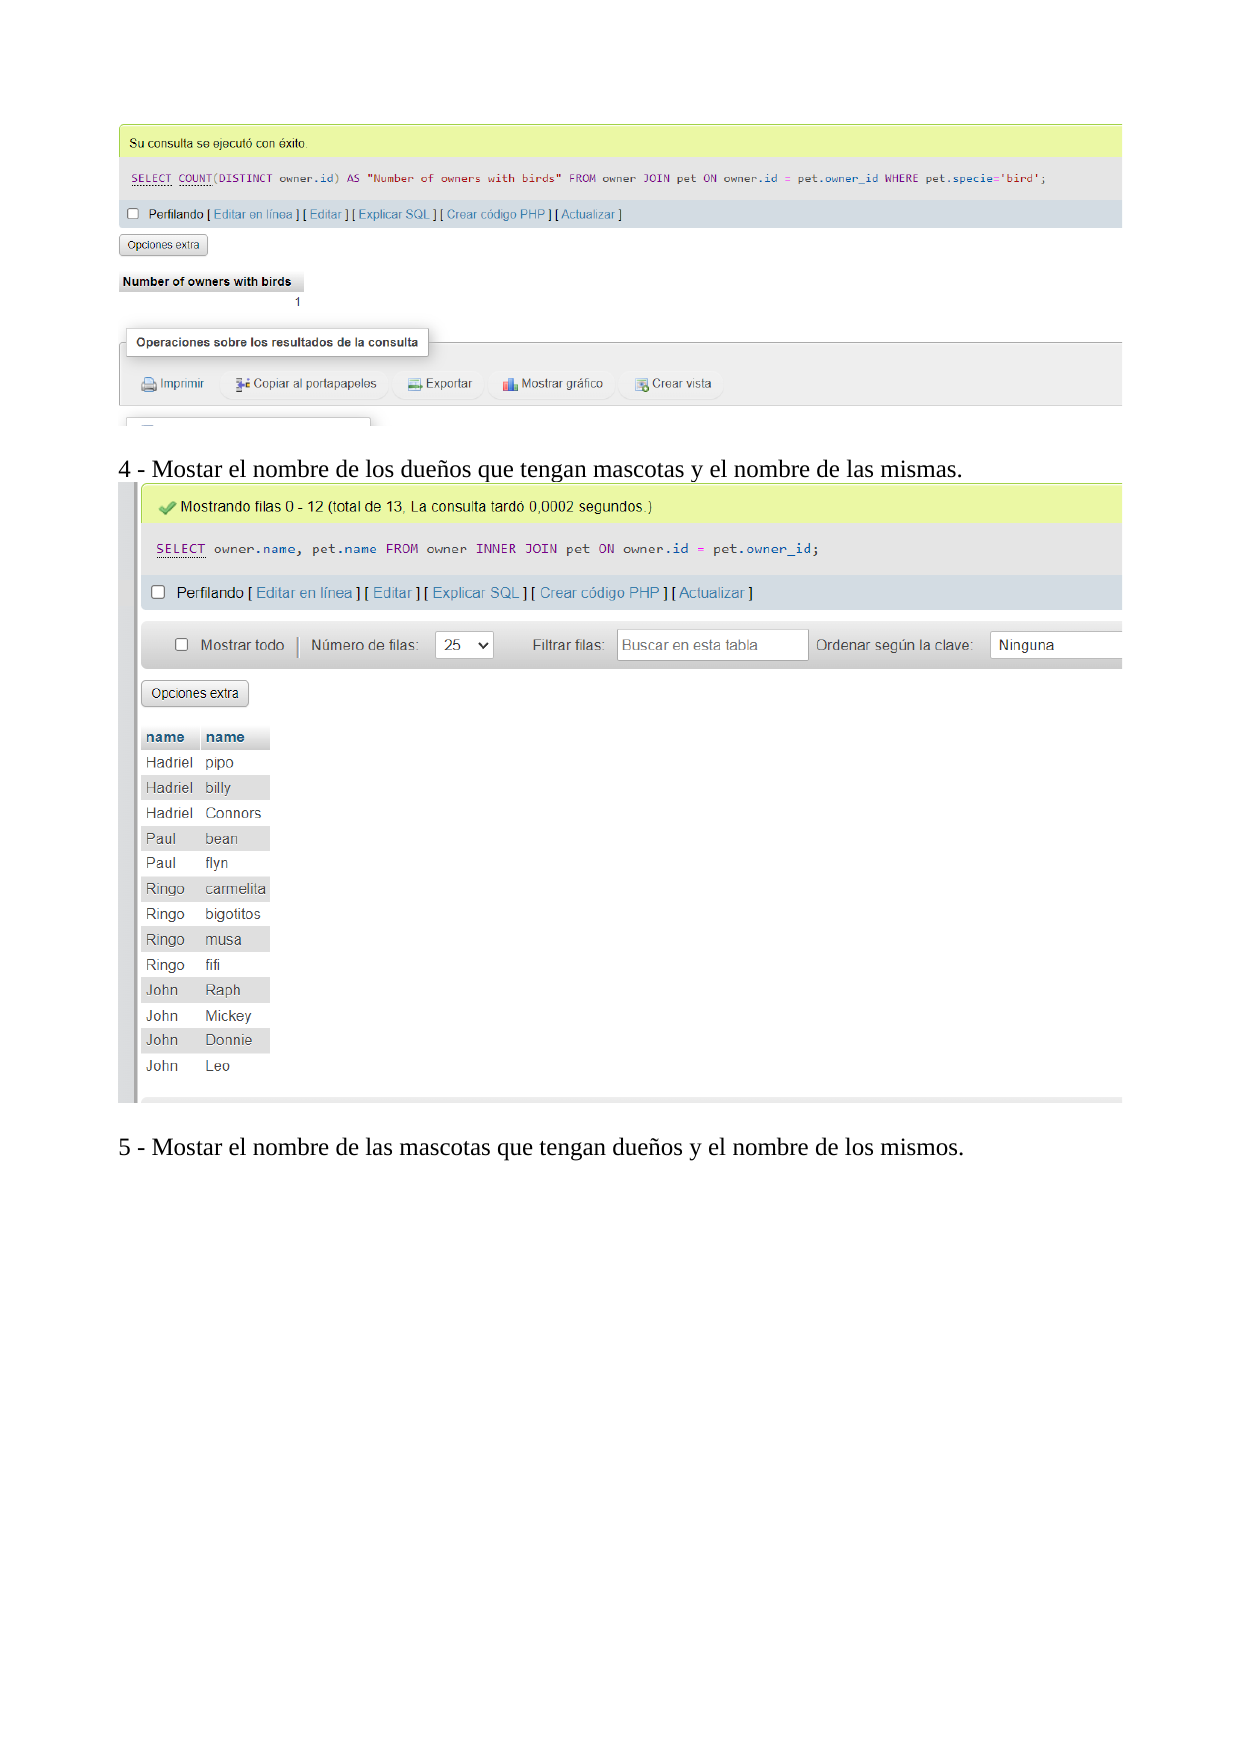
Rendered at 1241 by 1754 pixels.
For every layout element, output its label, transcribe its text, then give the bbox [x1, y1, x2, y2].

picture [118, 482, 1123, 1103]
text 4 - Mostar el nombre de los dueños que tengan mascotas y el nombre de las mismas. [118, 454, 1122, 482]
text 5 - Mostar el nombre de las mascotas que tengan dueños y el nombre de los mismos. [118, 1132, 1122, 1160]
picture [118, 118, 1123, 426]
